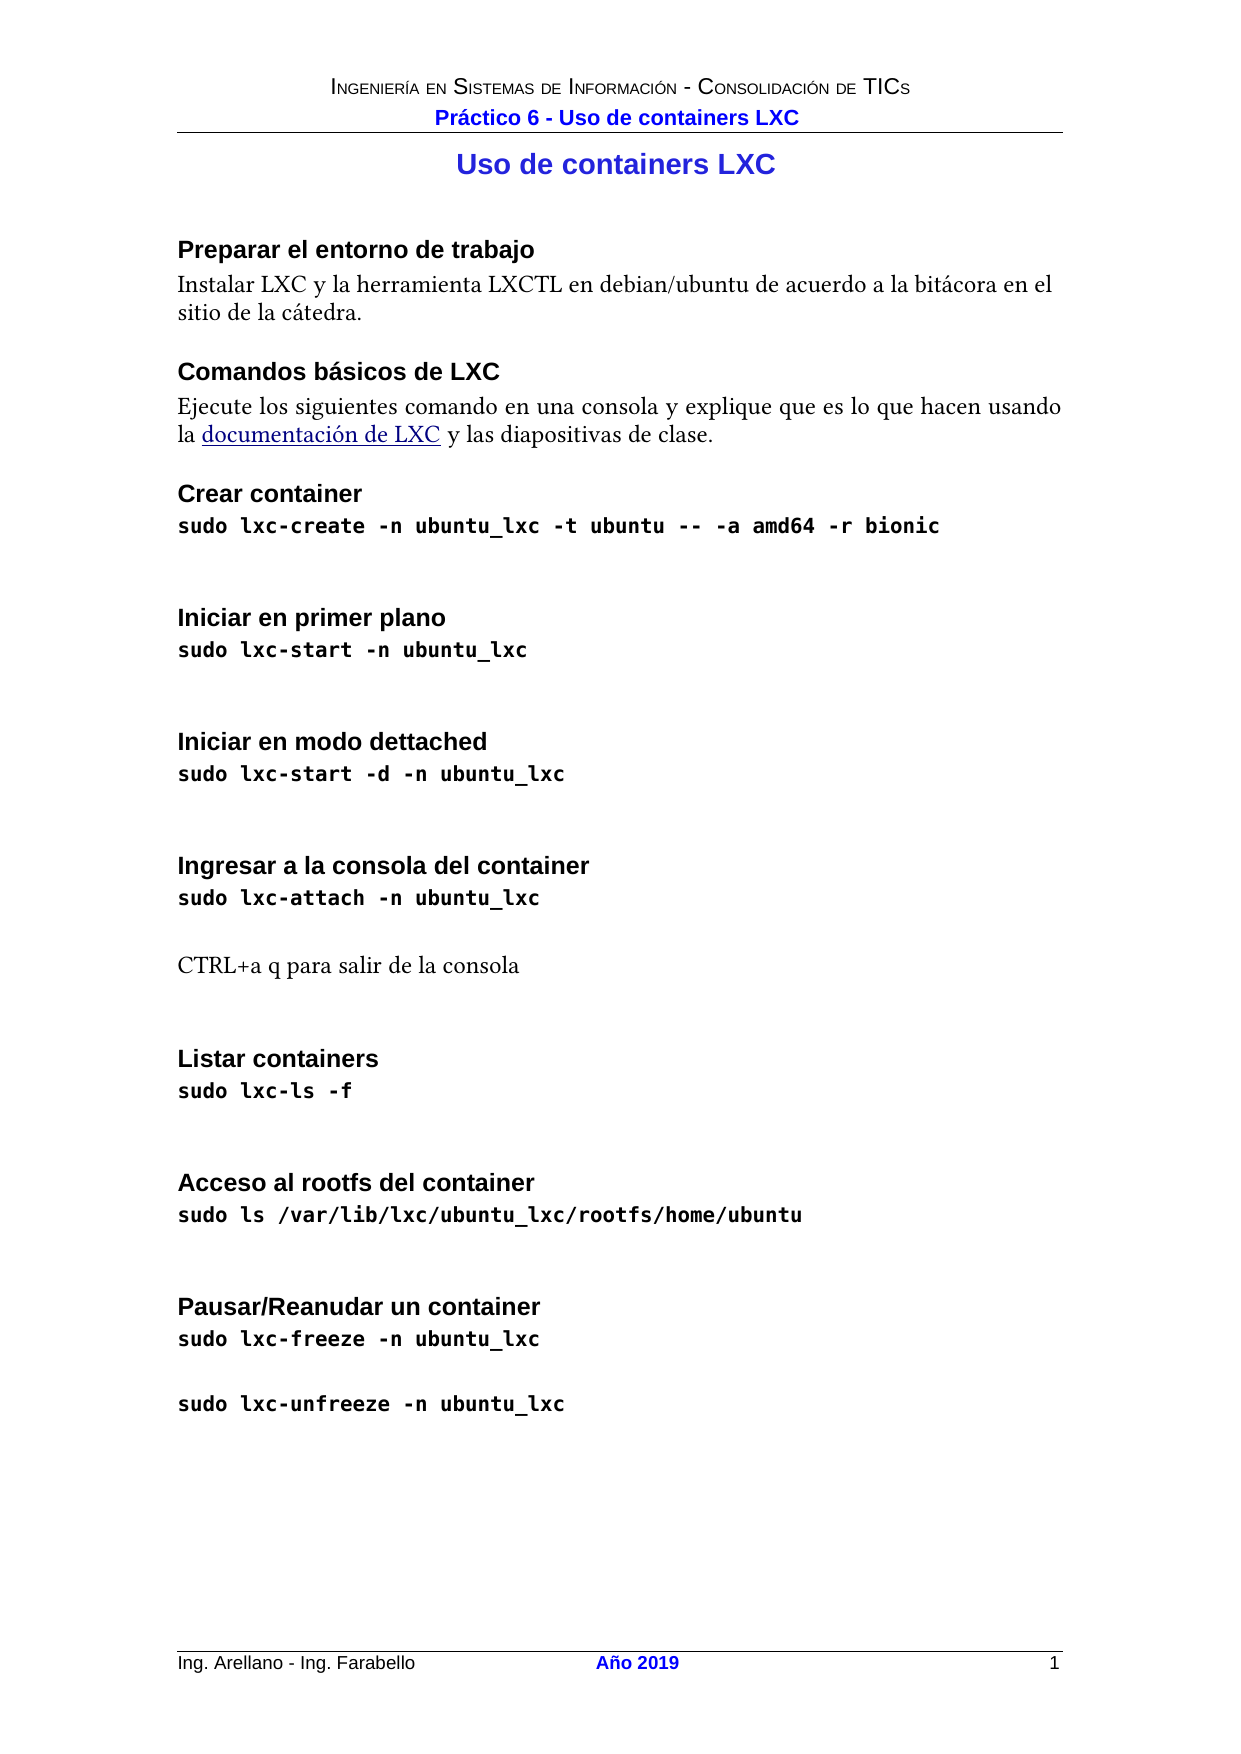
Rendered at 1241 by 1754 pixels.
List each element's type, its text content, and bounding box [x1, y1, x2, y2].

text Ejecute los siguientes comando en una consola y explique que es lo que hacen usando la documentación de LXC y las diapositivas de clase. [177, 392, 1063, 449]
subtitle Ingresar a la consola del container [177, 852, 1063, 880]
text CTRL+a q para salir de la consola [177, 951, 1063, 979]
text sudo lxc-start -n ubuntu_lxc [177, 638, 1063, 662]
subtitle Preparar el entorno de trabajo [177, 235, 1063, 263]
text sudo lxc-start -d -n ubuntu_lxc [177, 762, 1063, 786]
subtitle Comandos básicos de LXC [177, 358, 1063, 386]
text sudo lxc-unfreeze -n ubuntu_lxc [177, 1392, 1063, 1416]
subtitle Pausar/Reanudar un container [177, 1293, 1063, 1321]
text Instalar LXC y la herramienta LXCTL en debian/ubuntu de acuerdo a la bitácora en el sitio de la cátedra. [177, 270, 1063, 327]
subtitle Iniciar en primer plano [177, 604, 1063, 632]
text sudo lxc-ls -f [177, 1079, 1063, 1103]
subtitle Crear container [177, 480, 1063, 508]
subtitle Acceso al rootfs del container [177, 1169, 1063, 1197]
text sudo lxc-freeze -n ubuntu_lxc [177, 1327, 1063, 1351]
subtitle Uso de containers LXC [177, 148, 1063, 180]
text sudo lxc-attach -n ubuntu_lxc [177, 886, 1063, 910]
subtitle Iniciar en modo dettached [177, 728, 1063, 756]
text sudo lxc-create -n ubuntu_lxc -t ubuntu -- -a amd64 -r bionic [177, 514, 1063, 538]
subtitle Listar containers [177, 1045, 1063, 1073]
text sudo ls /var/lib/lxc/ubuntu_lxc/rootfs/home/ubuntu [177, 1203, 1063, 1227]
